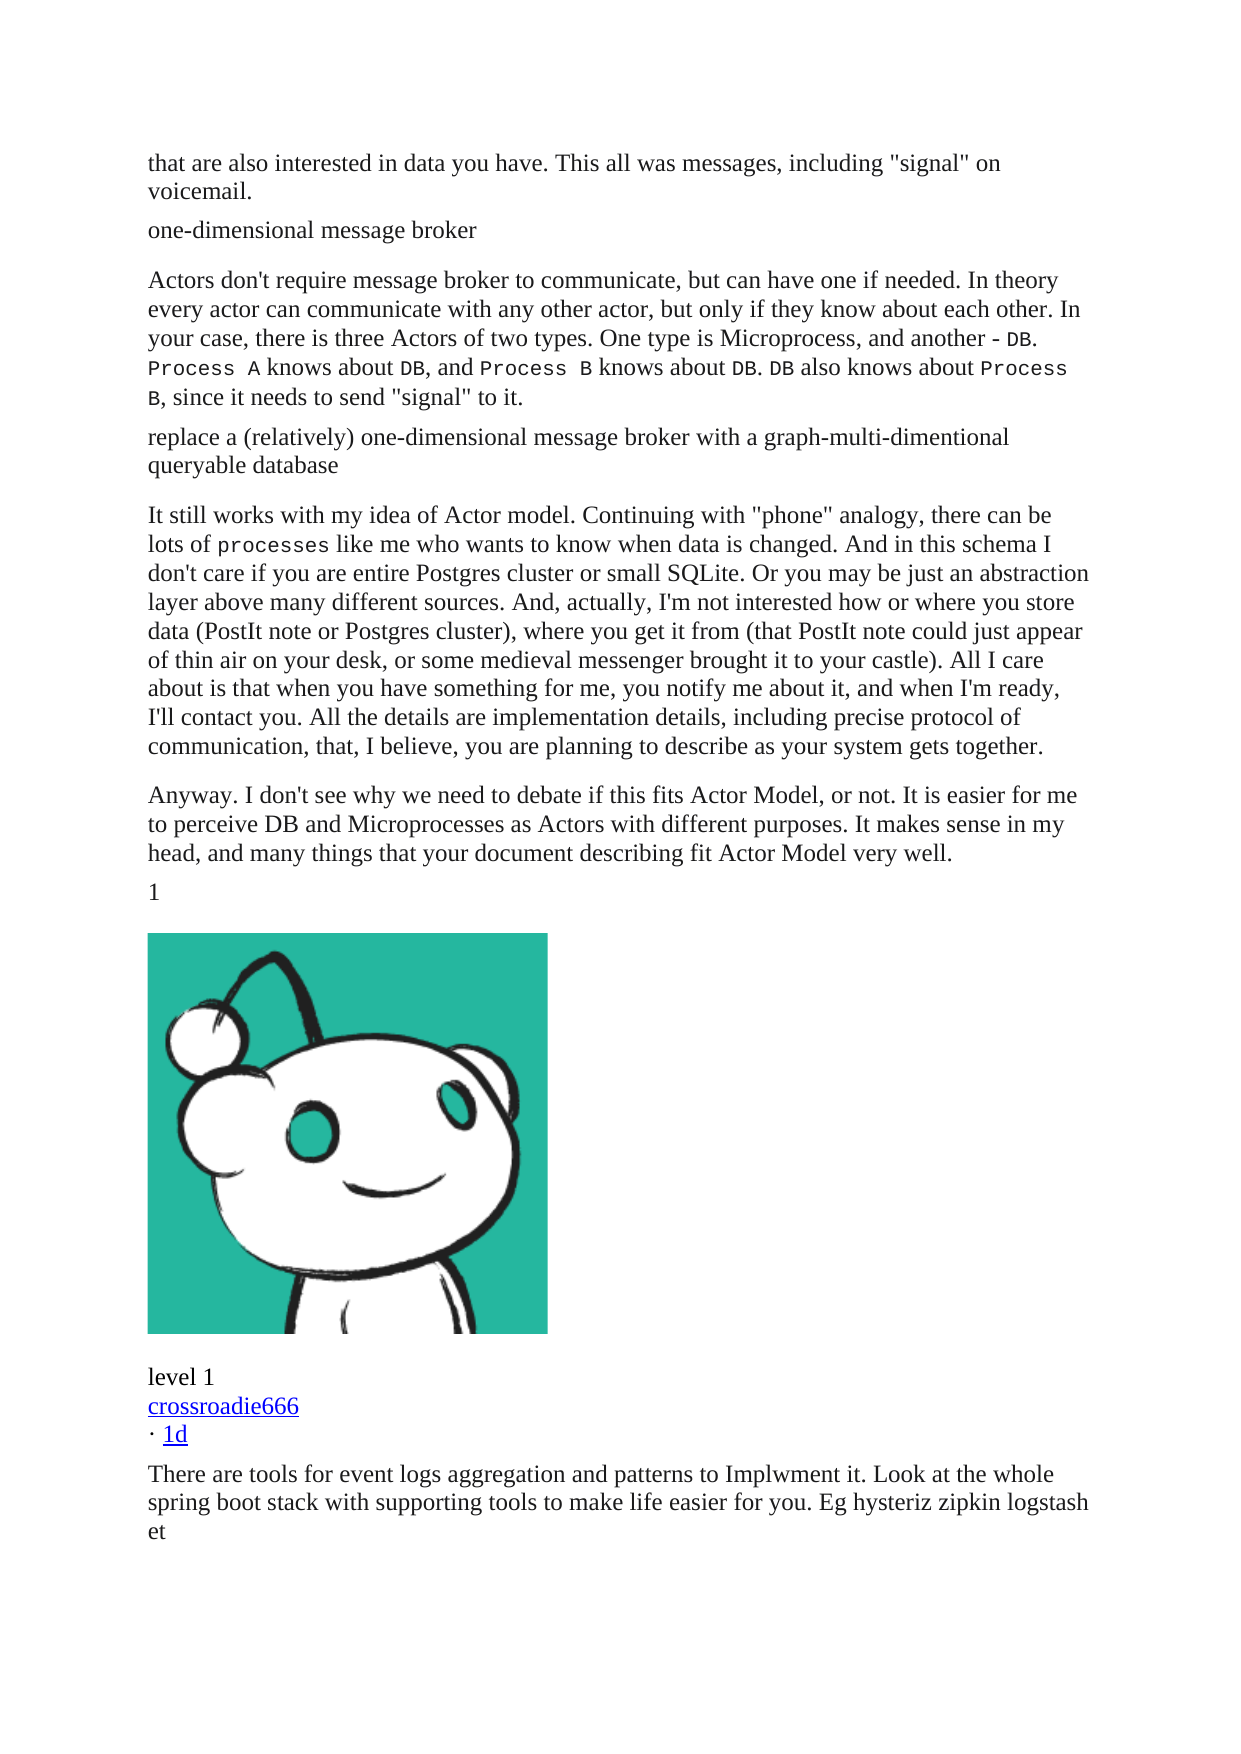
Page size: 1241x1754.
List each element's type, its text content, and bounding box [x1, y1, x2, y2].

text · 1d [148, 1419, 1093, 1448]
text Actors don't require message broker to communicate, but can have one if needed. In theory every actor can communicate with any other actor, but only if they know about each other. In your case, there is three Actors of two types. One type is Microprocess, and another - DB. Process A knows about DB, and Process B knows about DB. DB also knows about Process B, since it needs to send "signal" to it. [148, 265, 1093, 411]
text level 1 [148, 1362, 1093, 1391]
text that are also interested in data you have. This all was messages, including "signal" on voicemail. [148, 148, 1093, 205]
text replace a (relatively) one-dimensional message broker with a graph-multi-dimentional queryable database [148, 422, 1093, 479]
text It still works with my idea of Actor model. Continuing with "phone" analogy, there can be lots of processes like me who wants to know when data is changed. And in this schema I don't care if you are entire Postgres cluster or small SQLite. Or you may be just an abstraction layer above many different sources. And, actually, I'm not interested how or where you store data (PostIt note or Postgres cluster), where you get it from (that PostIt note could just appear of thin air on your desk, or some medieval messenger brought it to your castle). All I care about is that when you have something for me, you notify me about it, and when I'm ready, I'll contact you. All the details are implementation details, including precise protocol of communication, that, I believe, you are planning to describe as your system gets together. [148, 500, 1093, 760]
text 1 [148, 877, 1093, 906]
text one-dimensional message broker [148, 216, 1093, 244]
text Anyway. I don't see why we need to debate if this fits Actor Model, or not. It is easier for me to perceive DB and Microprocesses as Actors with different purposes. It makes sense in my head, and many things that your document describing fit Actor Model very well. [148, 781, 1093, 867]
text There are tools for event logs aggregation and patterns to Implwment it. Look at the whole spring boot stack with supporting tools to make life easier for you. Eg hysteriz zipkin logstash et [148, 1459, 1093, 1545]
text crossroadie666 [148, 1391, 1093, 1419]
